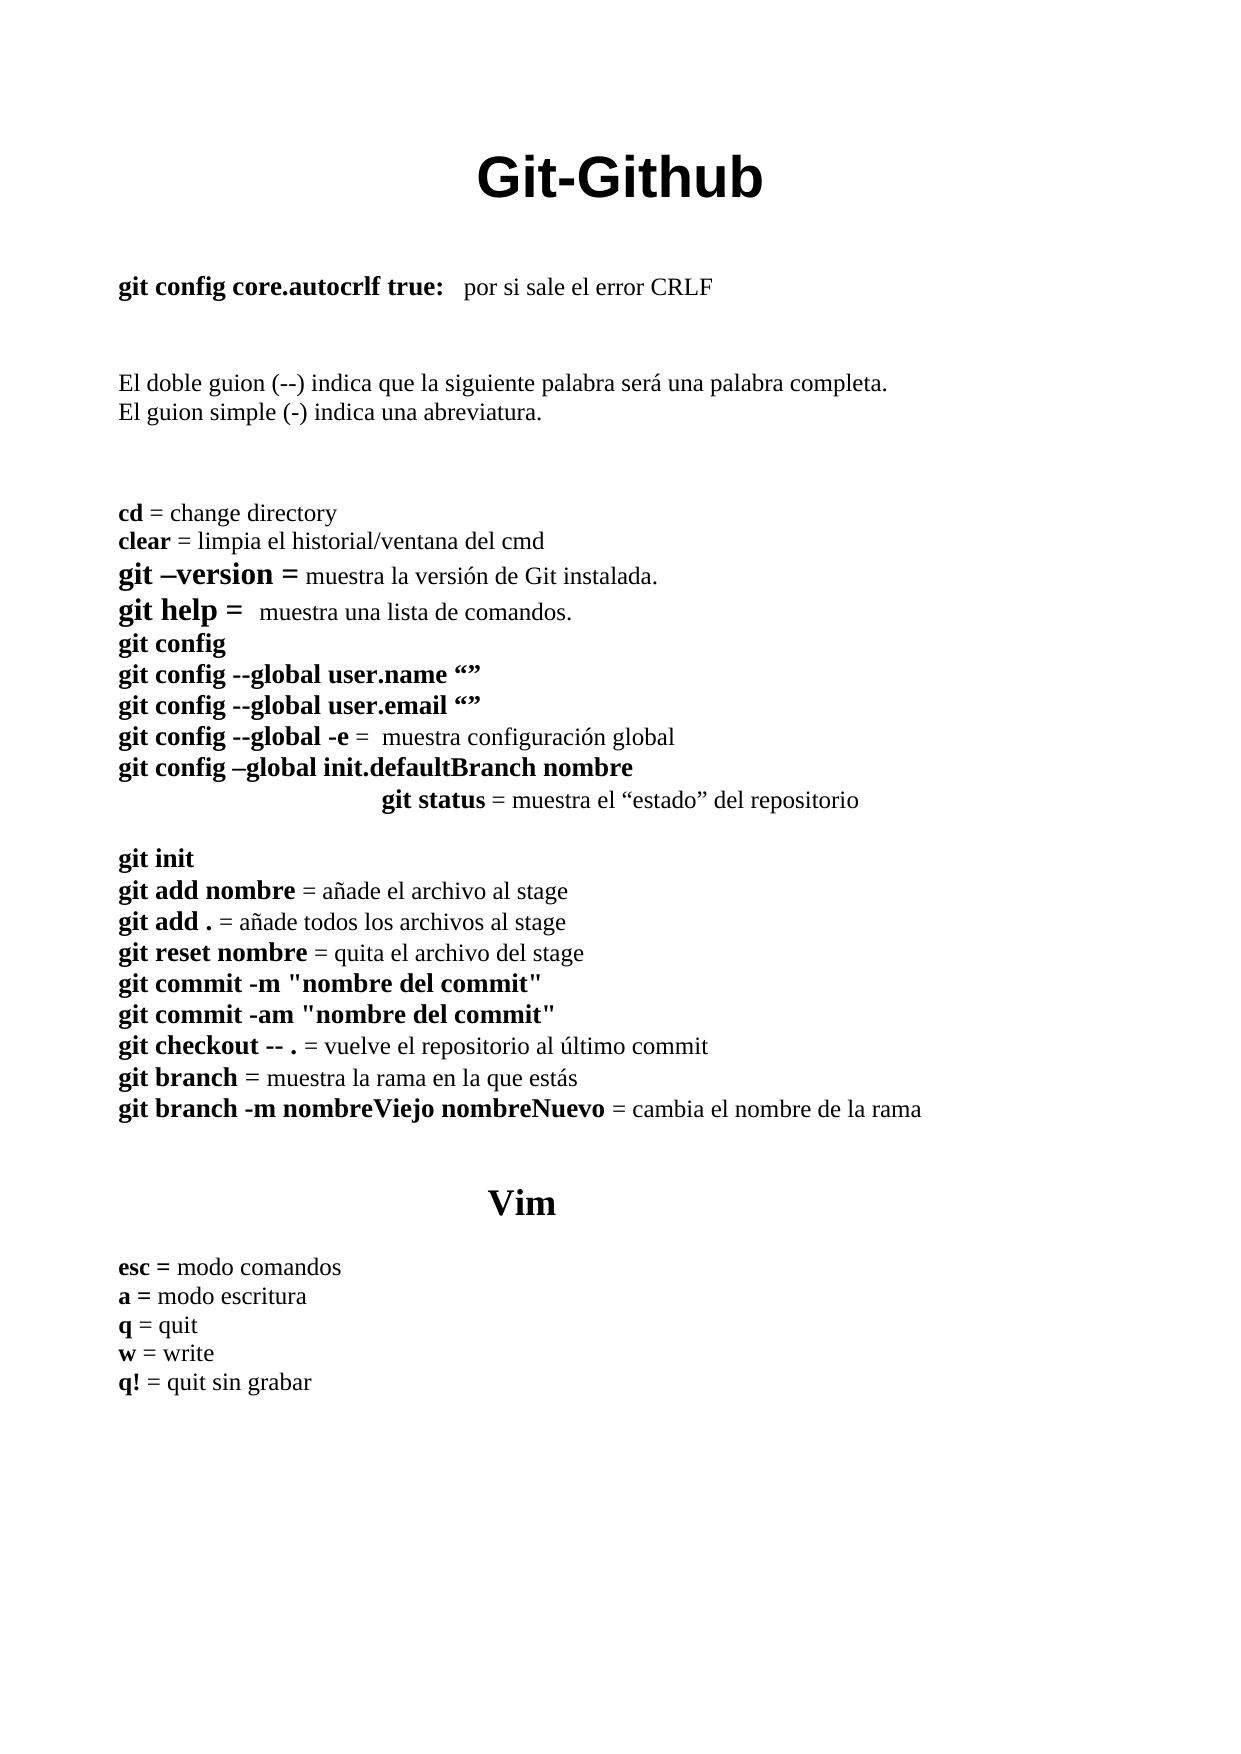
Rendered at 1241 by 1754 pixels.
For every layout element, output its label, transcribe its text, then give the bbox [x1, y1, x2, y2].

text git commit -am "nombre del commit" [118, 998, 1122, 1029]
text git init [118, 843, 1122, 874]
text El doble guion (--) indica que la siguiente palabra será una palabra completa. [118, 368, 1122, 397]
text a = modo escritura [118, 1281, 1122, 1310]
text git add nombre = añade el archivo al stage [118, 874, 1122, 905]
text w = write [118, 1338, 1122, 1367]
text clear = limpia el historial/ventana del cmd [118, 526, 1122, 555]
text git config [118, 627, 1122, 658]
text git branch = muestra la rama en la que estás [118, 1061, 1122, 1092]
text git add . = añade todos los archivos al stage [118, 905, 1122, 936]
text git branch -m nombreViejo nombreNuevo = cambia el nombre de la rama [118, 1092, 1122, 1123]
text git config –global init.defaultBranch nombre [118, 752, 1122, 783]
text git checkout -- . = vuelve el repositorio al último commit [118, 1029, 1122, 1061]
text git config core.autocrlf true: por si sale el error CRLF [118, 270, 1122, 301]
text git status = muestra el “estado” del repositorio [118, 783, 1122, 814]
text git reset nombre = quita el archivo del stage [118, 936, 1122, 967]
text git –version = muestra la versión de Git instalada. [118, 555, 1122, 591]
text git commit -m "nombre del commit" [118, 967, 1122, 998]
title Git-Github [118, 143, 1122, 210]
text q! = quit sin grabar [118, 1367, 1122, 1396]
text cd = change directory [118, 498, 1122, 526]
text git config --global user.email “” [118, 689, 1122, 720]
text El guion simple (-) indica una abreviatura. [118, 397, 1122, 426]
text git help = muestra una lista de comandos. [118, 591, 1122, 627]
text q = quit [118, 1310, 1122, 1338]
text git config --global -e = muestra configuración global [118, 720, 1122, 752]
text Vim [118, 1180, 1122, 1223]
text git config --global user.name “” [118, 658, 1122, 689]
text esc = modo comandos [118, 1252, 1122, 1281]
